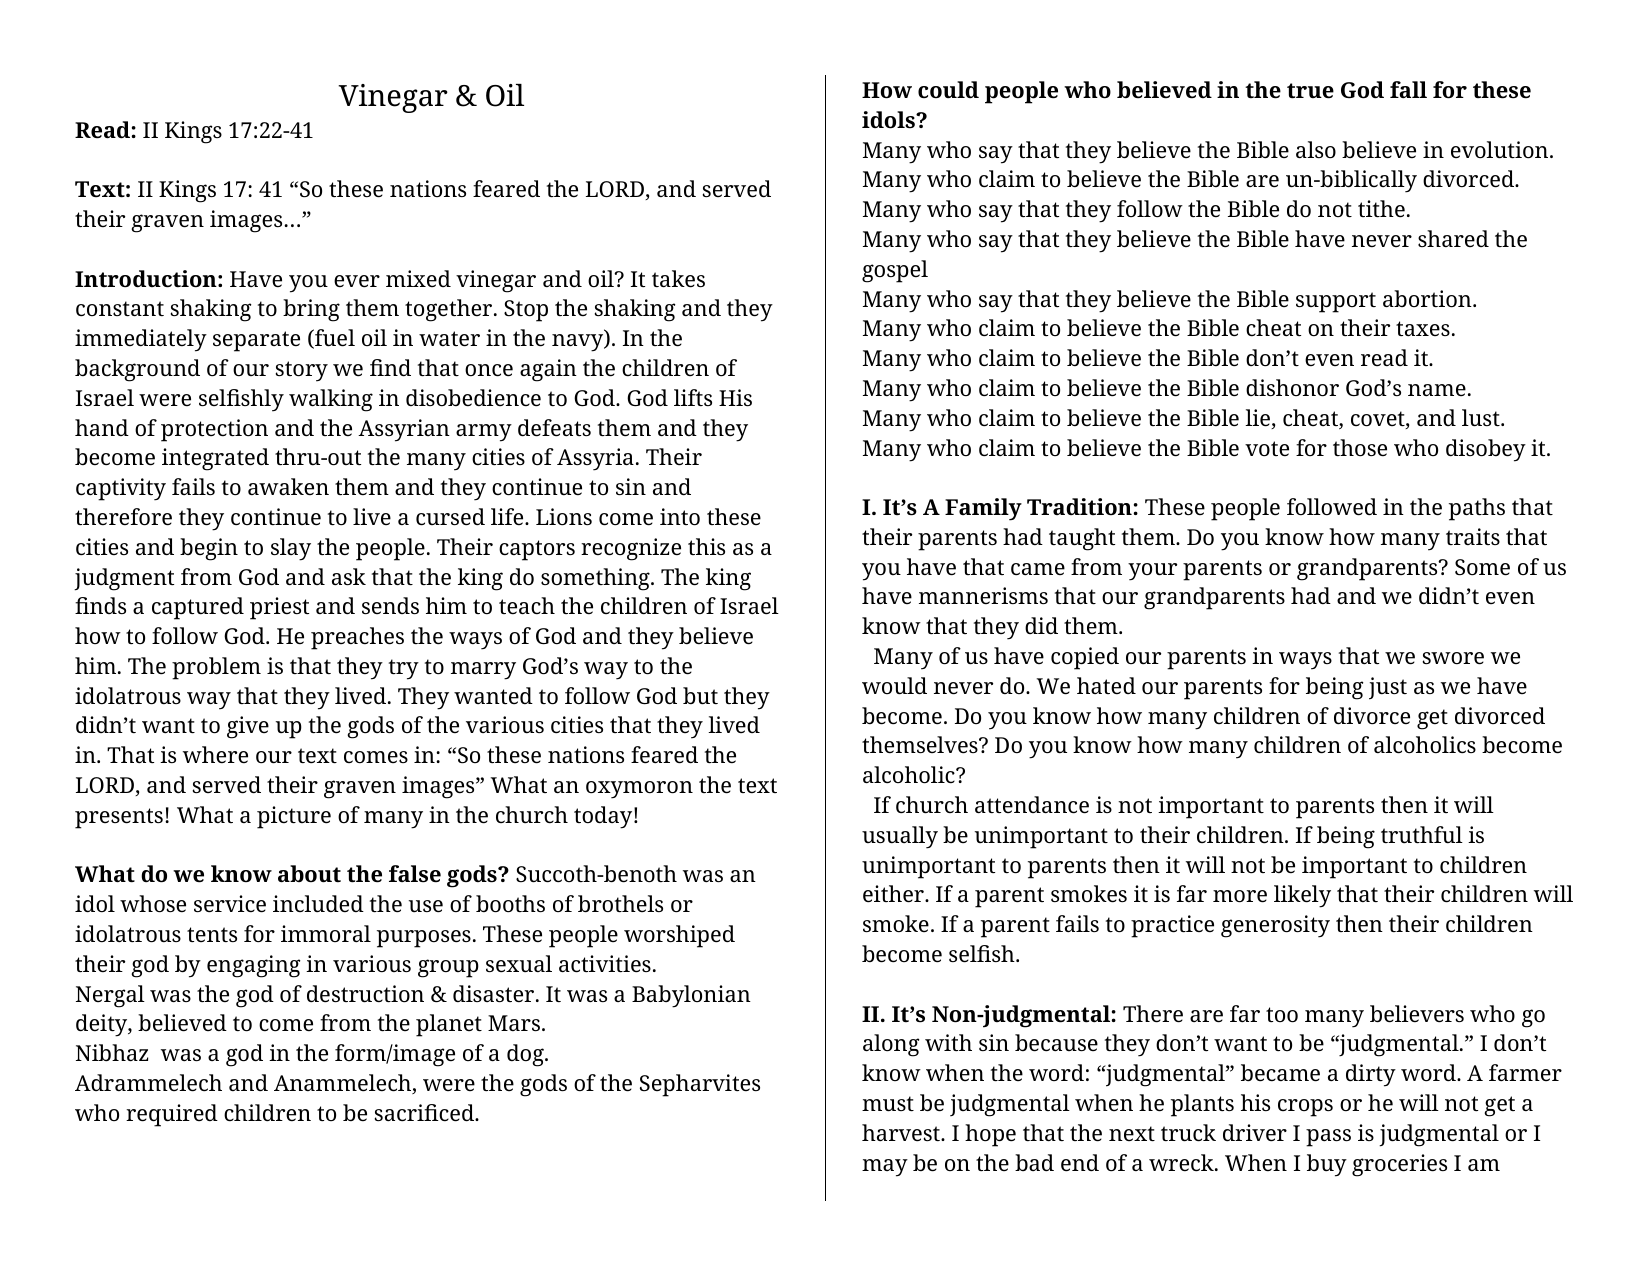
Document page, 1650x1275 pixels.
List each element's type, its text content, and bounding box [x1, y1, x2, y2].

text Nergal was the god of destruction & disaster. It was a Babylonian deity, believed to come from the planet Mars. [75, 979, 788, 1038]
text Read: II Kings 17:22-41 [75, 115, 788, 144]
text Many who say that they believe the Bible also believe in evolution. [862, 134, 1575, 164]
text Introduction: Have you ever mixed vinegar and oil? It takes constant shaking to bring them together. Stop the shaking and they immediately separate (fuel oil in water in the navy). In the background of our story we find that once again the children of Israel were selfishly walking in disobedience to God. God lifts His hand of protection and the Assyrian army defeats them and they become integrated thru-out the many cities of Assyria. Their captivity fails to awaken them and they continue to sin and therefore they continue to live a cursed life. Lions come into these cities and begin to slay the people. Their captors recognize this as a judgment from God and ask that the king do something. The king finds a captured priest and sends him to teach the children of Israel how to follow God. He preaches the ways of God and they believe him. The problem is that they try to marry God’s way to the idolatrous way that they lived. They wanted to follow God but they didn’t want to give up the gods of the various cities that they lived in. That is where our text comes in: “So these nations feared the LORD, and served their graven images” What an oxymoron the text presents! What a picture of many in the church today! [75, 264, 788, 830]
text I. It’s A Family Tradition: These people followed in the paths that their parents had taught them. Do you know how many traits that you have that came from your parents or grandparents? Some of us have mannerisms that our grandparents had and we didn’t even know that they did them. [862, 492, 1575, 641]
text Many who say that they follow the Bible do not tithe. [862, 194, 1575, 224]
text Many who claim to believe the Bible are un-biblically divorced. [862, 164, 1575, 194]
text Nibhaz was a god in the form/image of a dog. [75, 1038, 788, 1068]
text Many who claim to believe the Bible cheat on their taxes. [862, 313, 1575, 343]
text Adrammelech and Anammelech, were the gods of the Sepharvites who required children to be sacrificed. [75, 1068, 788, 1128]
text Many who claim to believe the Bible vote for those who disobey it. [862, 432, 1575, 462]
text How could people who believed in the true God fall for these idols? [862, 75, 1575, 134]
text II. It’s Non-judgmental: There are far too many believers who go along with sin because they don’t want to be “judgmental.” I don’t know when the word: “judgmental” became a dirty word. A farmer must be judgmental when he plants his crops or he will not get a harvest. I hope that the next truck driver I pass is judgmental or I may be on the bad end of a wreck. When I buy groceries I am [862, 998, 1575, 1177]
text Many who say that they believe the Bible have never shared the gospel [862, 224, 1575, 283]
text Vinegar & Oil [75, 75, 788, 115]
text Many who claim to believe the Bible dishonor God’s name. [862, 373, 1575, 403]
text Many of us have copied our parents in ways that we swore we would never do. We hated our parents for being just as we have become. Do you know how many children of divorce get divorced themselves? Do you know how many children of alcoholics become alcoholic? [862, 641, 1575, 790]
text Many who claim to believe the Bible lie, cheat, covet, and lust. [862, 403, 1575, 432]
text Many who say that they believe the Bible support abortion. [862, 283, 1575, 313]
text Text: II Kings 17: 41 “So these nations feared the LORD, and served their graven images…” [75, 174, 788, 234]
text If church attendance is not important to parents then it will usually be unimportant to their children. If being truthful is unimportant to parents then it will not be important to children either. If a parent smokes it is far more likely that their children will smoke. If a parent fails to practice generosity then their children become selfish. [862, 790, 1575, 969]
text What do we know about the false gods? Succoth-benoth was an idol whose service included the use of booths of brothels or idolatrous tents for immoral purposes. These people worshiped their god by engaging in various group sexual activities. [75, 859, 788, 979]
text Many who claim to believe the Bible don’t even read it. [862, 343, 1575, 373]
